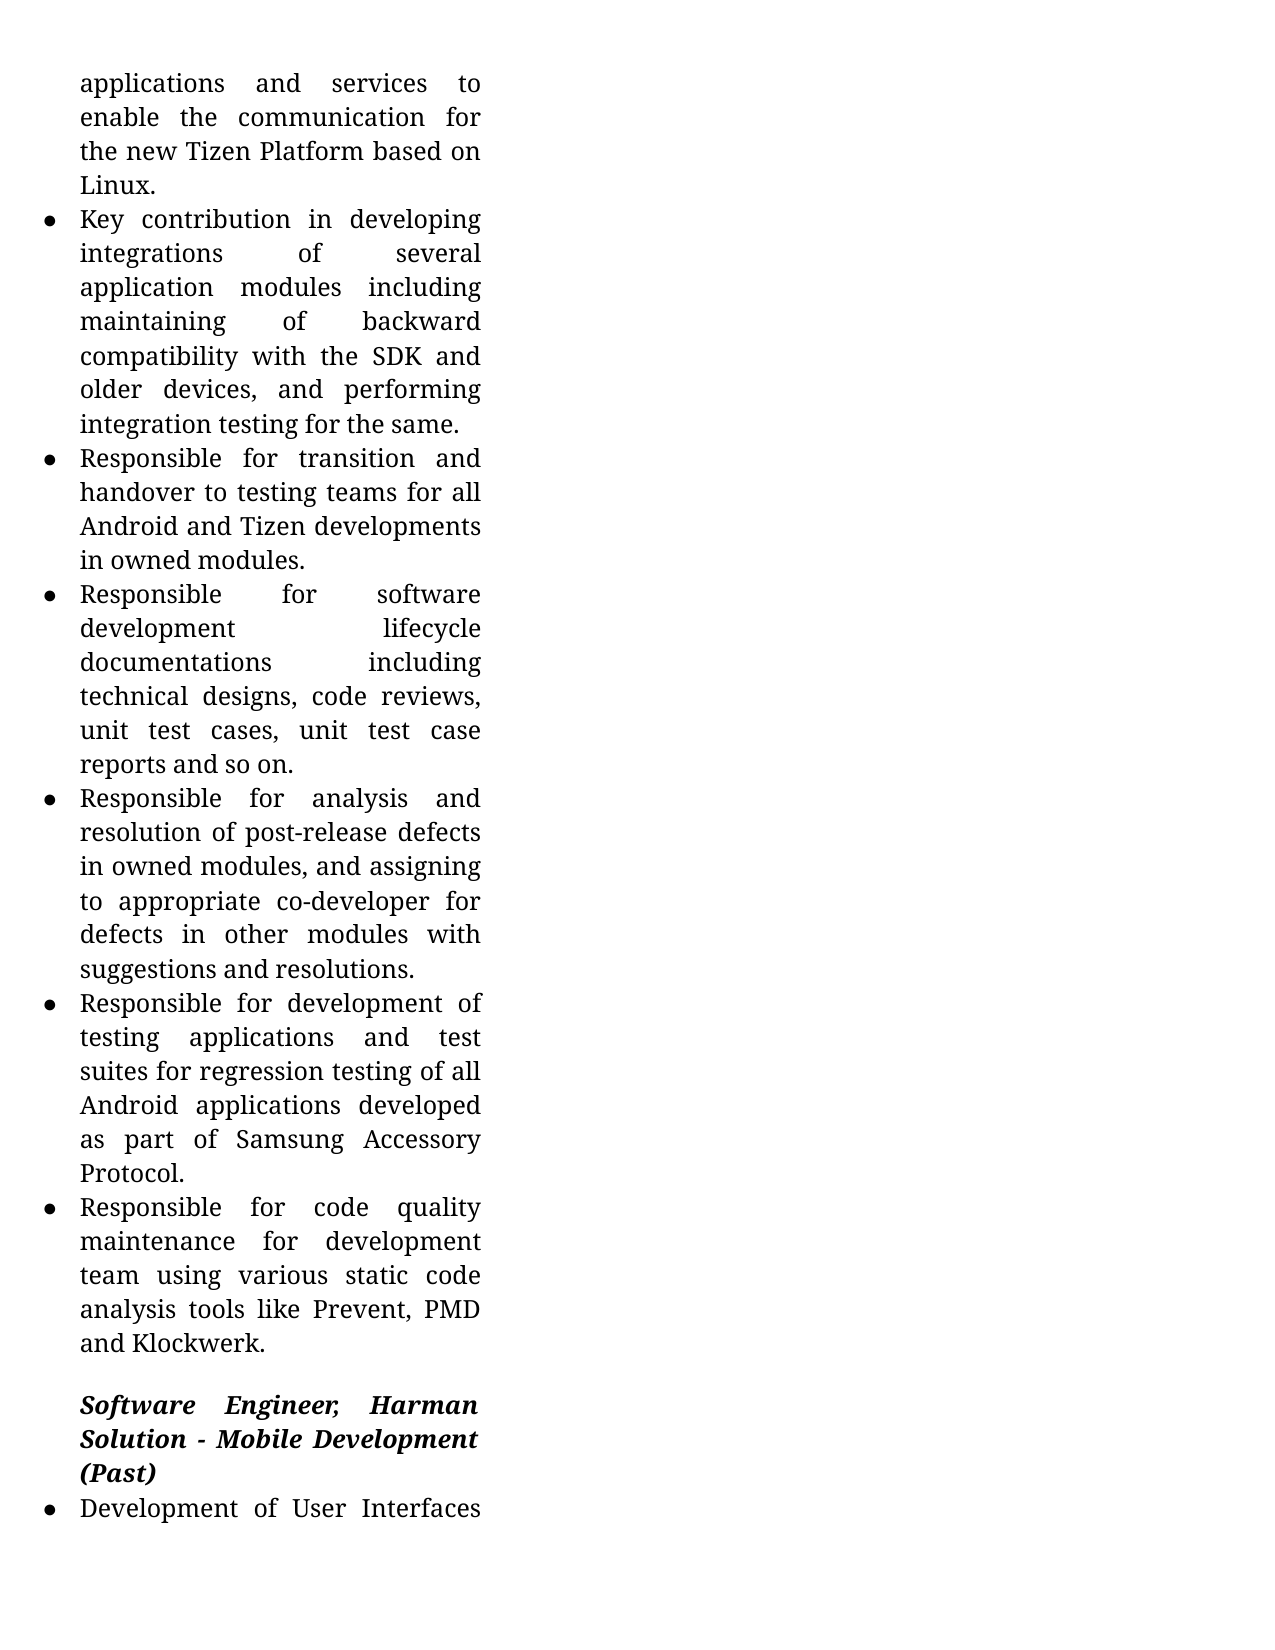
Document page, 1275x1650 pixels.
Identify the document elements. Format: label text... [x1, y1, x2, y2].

table_cell applications and services to enable the communication for the new Tizen Platform based on Linux. Key contribution in developing integrations of several application modules including maintaining of backward compatibility with the SDK and older devices, and performing integration testing for the same. Responsible for transition and handover to testing teams for all Android and Tizen developments in owned modules. Responsible for software development lifecycle documentations including technical designs, code reviews, unit test cases, unit test case reports and so on. Responsible for analysis and resolution of post-release defects in owned modules, and assigning to appropriate co-developer for defects in other modules with suggestions and resolutions. Responsible for development of testing applications and test suites for regression testing of all Android applications developed as part of Samsung Accessory Protocol. Responsible for code quality maintenance for development team using various static code analysis tools like Prevent, PMD and Klockwerk. Software Engineer, Harman Solution - Mobile Development (Past) Development of User Interfaces [68, 66, 492, 1524]
